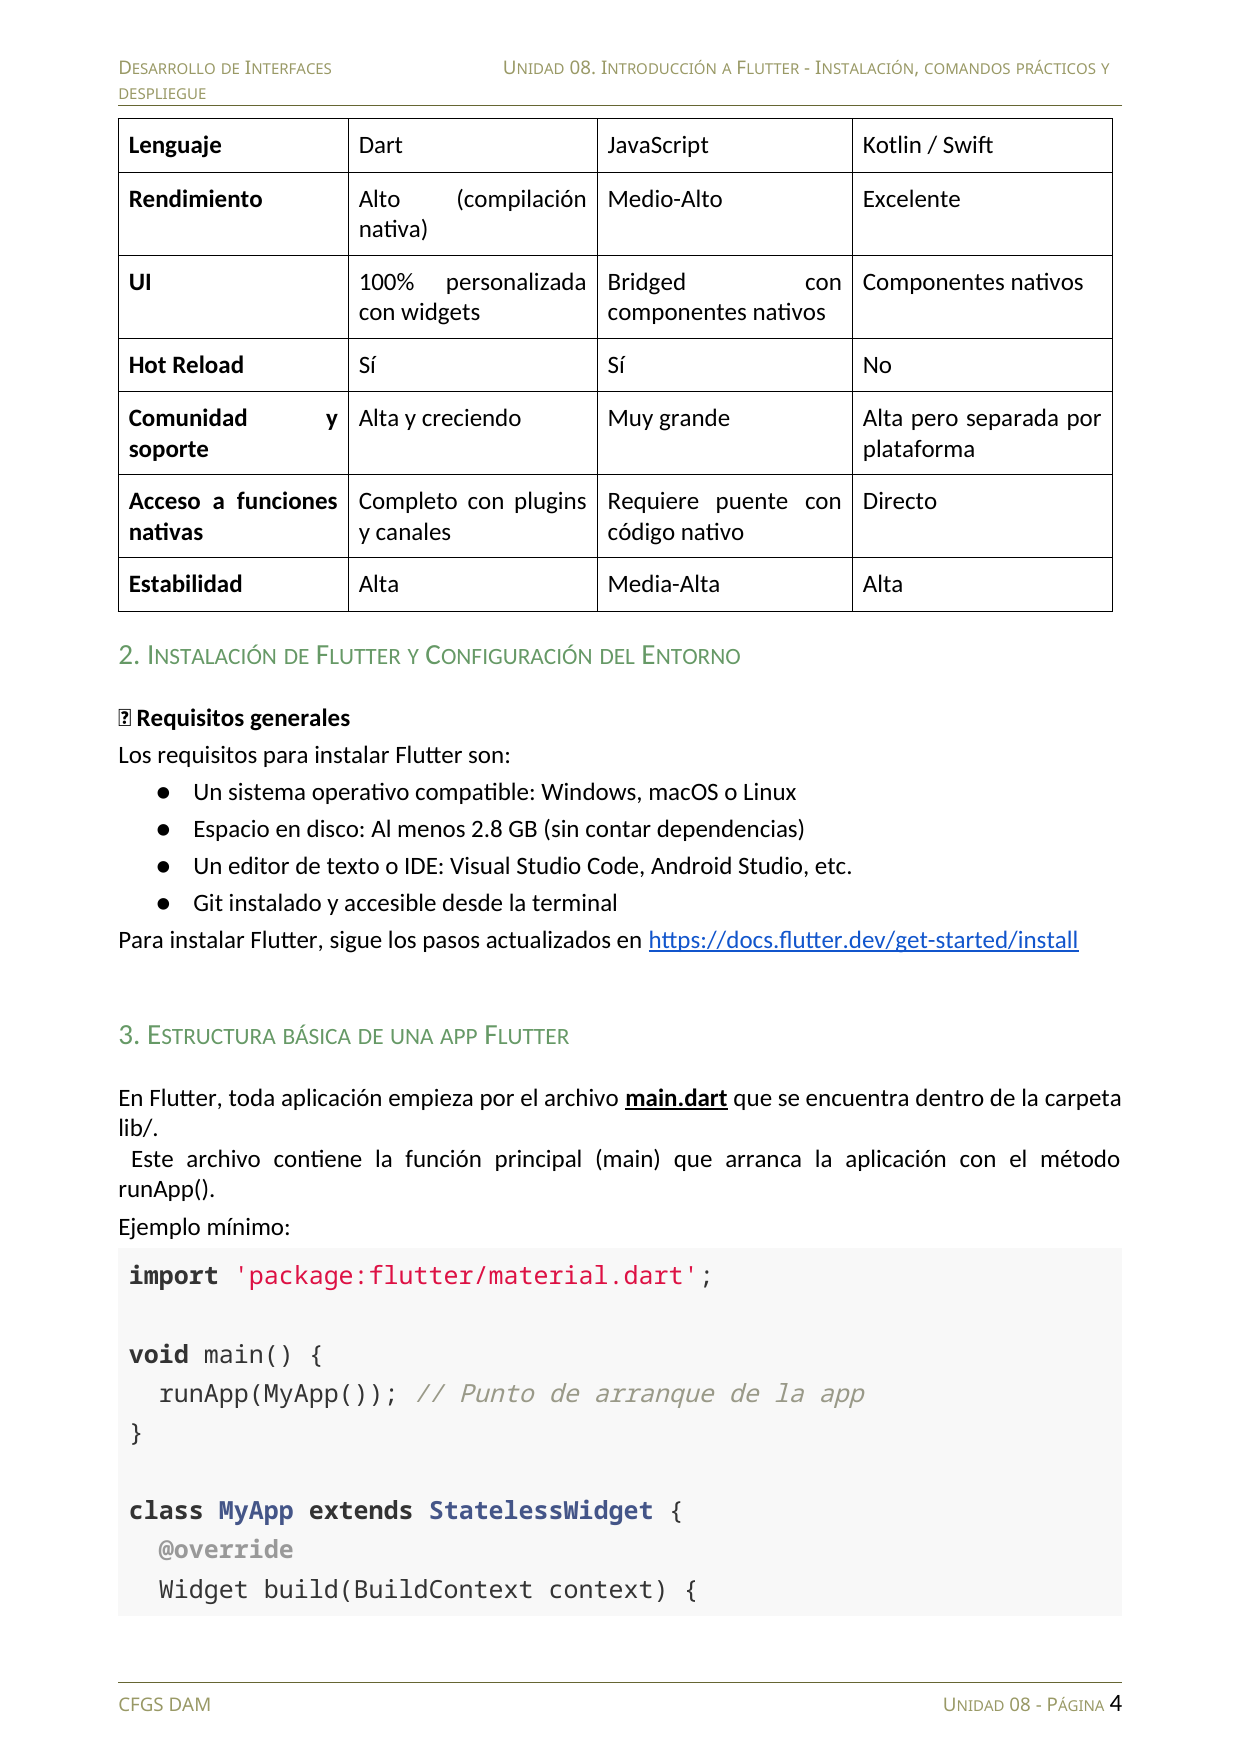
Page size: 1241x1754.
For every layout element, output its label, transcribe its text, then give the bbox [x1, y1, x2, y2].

text 🔧 Requisitos generales [118, 702, 1122, 733]
table_cell UI [119, 256, 348, 337]
text Ejemplo mínimo: [118, 1211, 1122, 1241]
table_cell Completo con plugins y canales [349, 475, 597, 557]
table_cell Dart [349, 119, 597, 172]
table_cell Alta pero separada por plataforma [853, 392, 1112, 474]
text Los requisitos para instalar Flutter son: [118, 739, 1122, 770]
table_cell Alta [349, 558, 597, 611]
table_cell Lenguaje [119, 119, 348, 172]
list Git instalado y accesible desde la terminal [156, 887, 1122, 918]
table_cell Alta [853, 558, 1112, 611]
table_header import 'package:flutter/material.dart'; void main() { runApp(MyApp()); // Punto de arranque de la app } class MyApp extends StatelessWidget { @override Widget build(BuildContext context) { [118, 1248, 1122, 1616]
table_cell Sí [349, 339, 597, 391]
list Un sistema operativo compatible: Windows, macOS o Linux [156, 776, 1122, 807]
list Un editor de texto o IDE: Visual Studio Code, Android Studio, etc. [156, 850, 1122, 881]
table_cell Directo [853, 475, 1112, 557]
table_cell Media-Alta [598, 558, 852, 611]
table_cell Alta y creciendo [349, 392, 597, 474]
table_cell JavaScript [598, 119, 852, 172]
table_cell Rendimiento [119, 173, 348, 254]
table_cell Acceso a funciones nativas [119, 475, 348, 557]
table_cell Bridged con componentes nativos [598, 256, 852, 337]
table_cell Hot Reload [119, 339, 348, 391]
subtitle 2. Instalación de Flutter y Configuración del Entorno [118, 636, 1122, 672]
table_cell Requiere puente con código nativo [598, 475, 852, 557]
table_cell Estabilidad [119, 558, 348, 611]
table_cell Comunidad y soporte [119, 392, 348, 474]
table_cell Excelente [853, 173, 1112, 254]
table_cell Componentes nativos [853, 256, 1112, 337]
table_cell No [853, 339, 1112, 391]
table_cell 100% personalizada con widgets [349, 256, 597, 337]
table_cell Alto (compilación nativa) [349, 173, 597, 254]
text En Flutter, toda aplicación empieza por el archivo main.dart que se encuentra dentro de la carpeta lib/. Este archivo contiene la función principal (main) que arranca la aplicación con el método runApp(). [118, 1082, 1122, 1204]
text Para instalar Flutter, sigue los pasos actualizados en https://docs.flutter.dev/get-started/install [118, 924, 1122, 954]
table_cell Kotlin / Swift [853, 119, 1112, 172]
table_cell Medio-Alto [598, 173, 852, 254]
table_cell Muy grande [598, 392, 852, 474]
table_cell Sí [598, 339, 852, 391]
list Espacio en disco: Al menos 2.8 GB (sin contar dependencias) [156, 813, 1122, 844]
subtitle 3. Estructura básica de una app Flutter [118, 1016, 1122, 1052]
